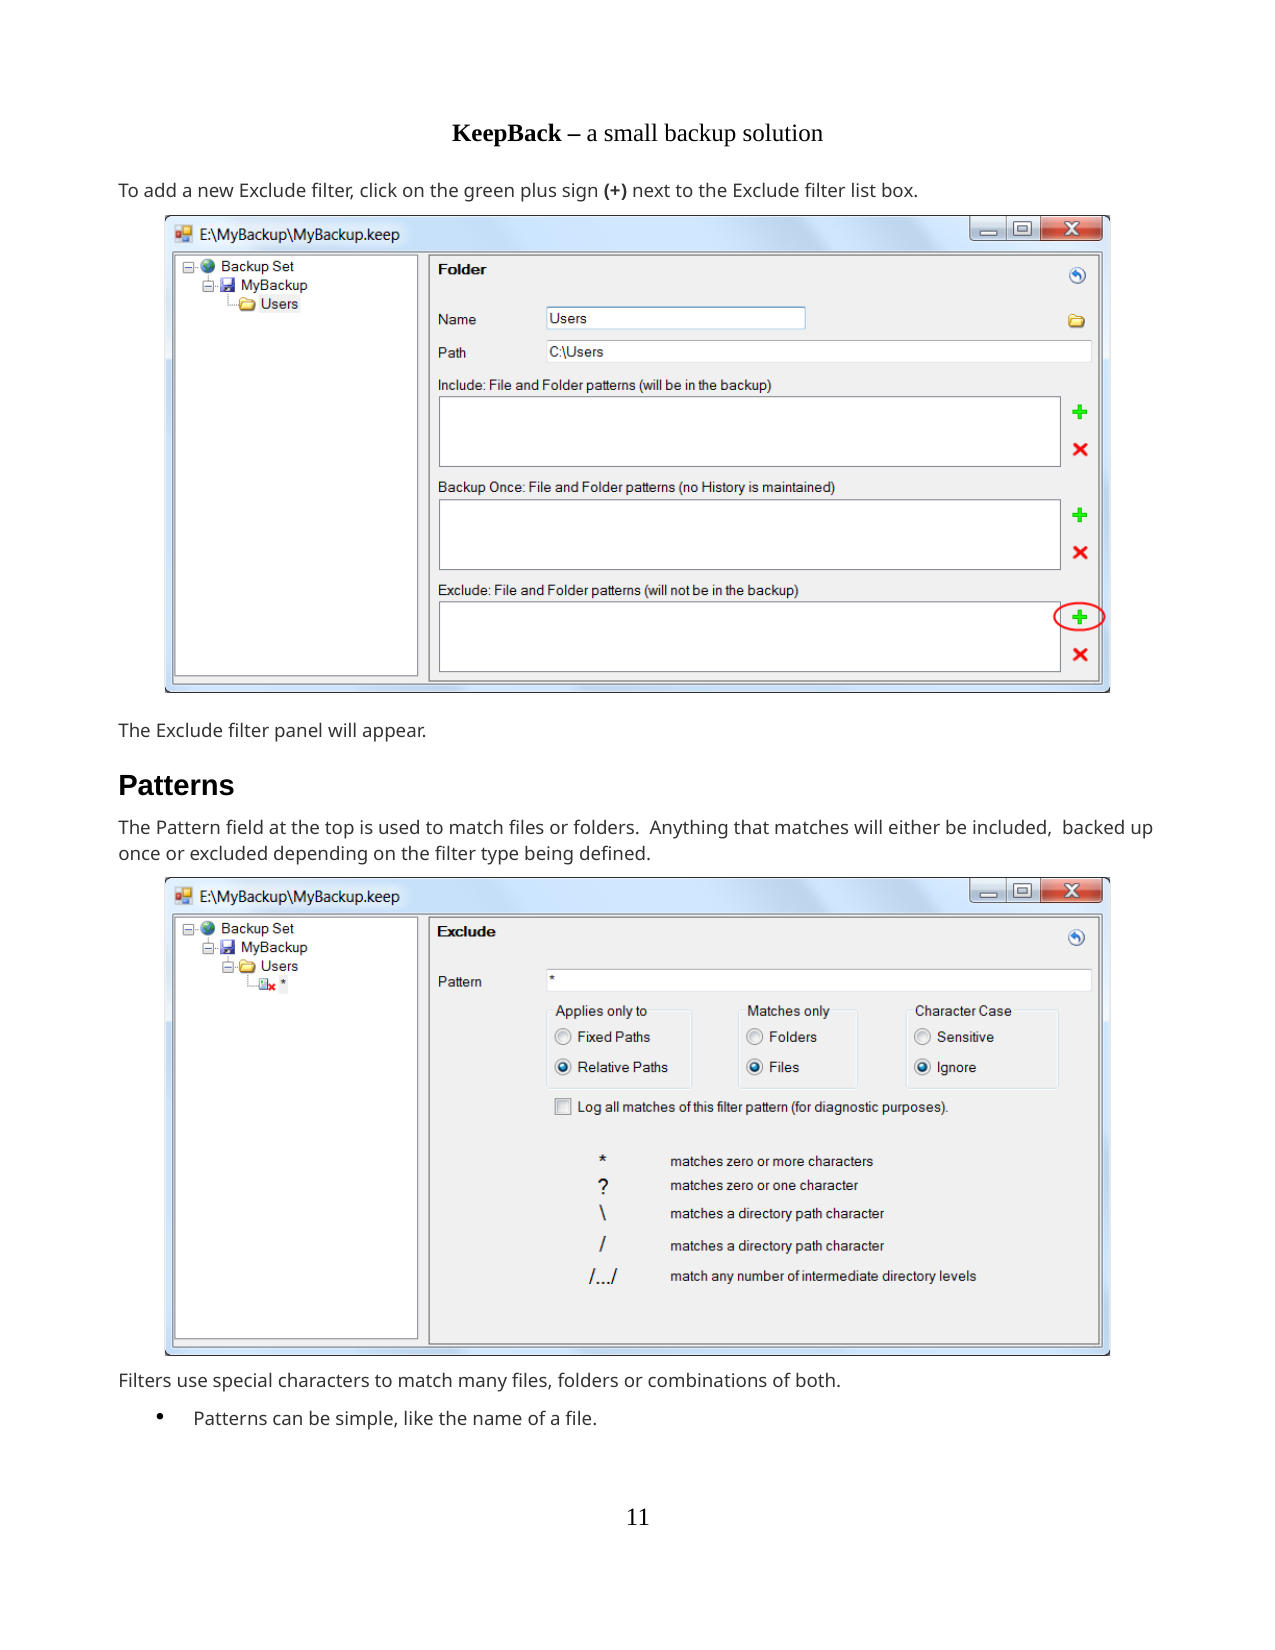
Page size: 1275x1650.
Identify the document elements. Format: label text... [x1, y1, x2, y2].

text Filters use special characters to match many files, folders or combinations of both. [118, 1368, 1157, 1393]
picture [164, 877, 1111, 1356]
list Patterns can be simple, like the name of a file. [156, 1406, 1157, 1457]
text To add a new Exclude filter, click on the green plus sign (+) next to the Exclude filter list box. [118, 177, 1157, 203]
picture [164, 215, 1111, 693]
subtitle Patterns [118, 768, 1157, 802]
text The Pattern field at the top is used to match files or folders. Anything that matches will either be included, backed up once or excluded depending on the filter type being defined. [118, 814, 1157, 865]
text The Exclude filter panel will appear. [118, 718, 1157, 743]
